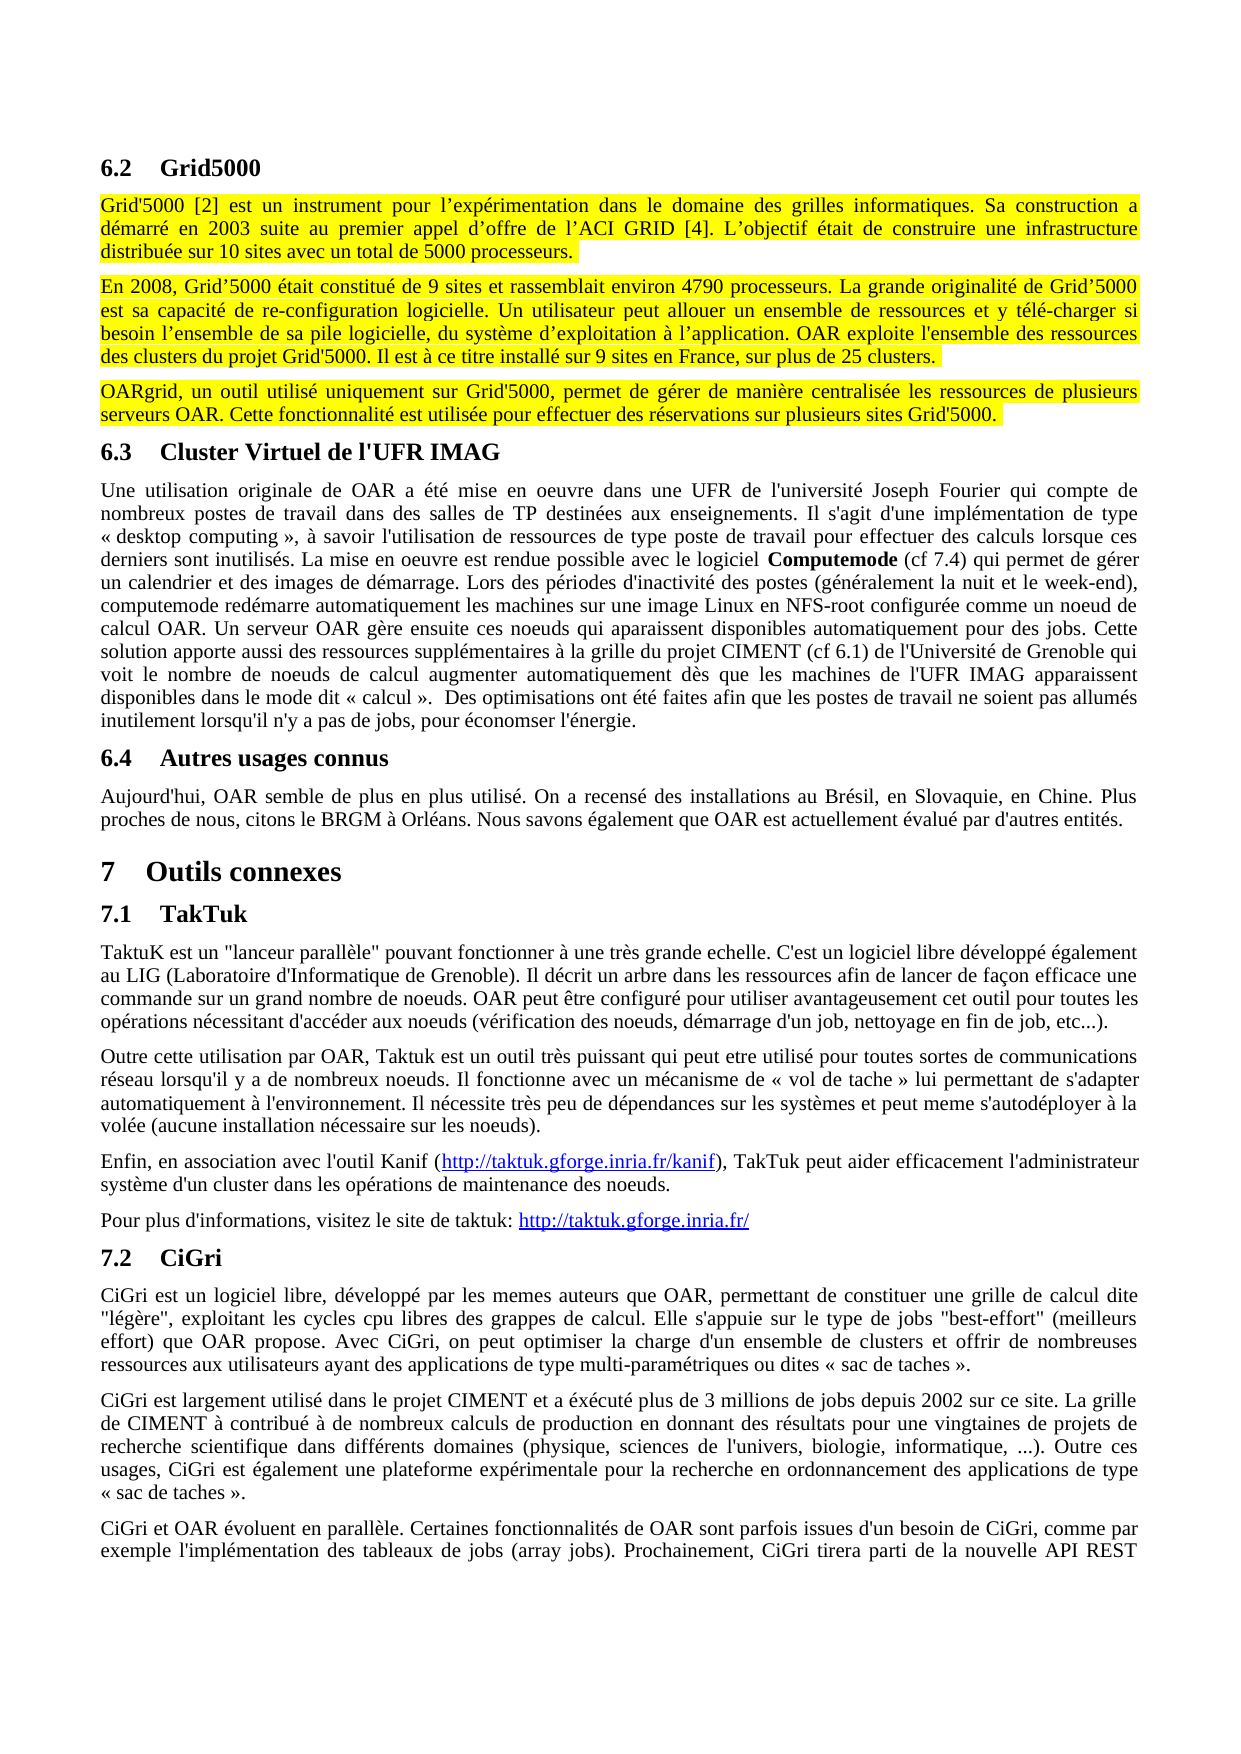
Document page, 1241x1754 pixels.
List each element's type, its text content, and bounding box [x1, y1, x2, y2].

subtitle Outils connexes [100, 856, 1140, 888]
text Une utilisation originale de OAR a été mise en oeuvre dans une UFR de l'université Joseph Fourier qui compte de nombreux postes de travail dans des salles de TP destinées aux enseignements. Il s'agit d'une implémentation de type « desktop computing », à savoir l'utilisation de ressources de type poste de travail pour effectuer des calculs lorsque ces derniers sont inutilisés. La mise en oeuvre est rendue possible avec le logiciel Computemode (cf 7.4) qui permet de gérer un calendrier et des images de démarrage. Lors des périodes d'inactivité des postes (généralement la nuit et le week-end), computemode redémarre automatiquement les machines sur une image Linux en NFS-root configurée comme un noeud de calcul OAR. Un serveur OAR gère ensuite ces noeuds qui aparaissent disponibles automatiquement pour des jobs. Cette solution apporte aussi des ressources supplémentaires à la grille du projet CIMENT (cf 6.1) de l'Université de Grenoble qui voit le nombre de noeuds de calcul augmenter automatiquement dès que les machines de l'UFR IMAG apparaissent disponibles dans le mode dit « calcul ». Des optimisations ont été faites afin que les postes de travail ne soient pas allumés inutilement lorsqu'il n'y a pas de jobs, pour économser l'énergie. [100, 479, 1140, 732]
text CiGri et OAR évoluent en parallèle. Certaines fonctionnalités de OAR sont parfois issues d'un besoin de CiGri, comme par exemple l'implémentation des tableaux de jobs (array jobs). Prochainement, CiGri tirera parti de la nouvelle API REST [100, 1516, 1140, 1562]
text Grid'5000 [2] est un instrument pour l’expérimentation dans le domaine des grilles informatiques. Sa construction a démarré en 2003 suite au premier appel d’offre de l’ACI GRID [4]. L’objectif était de construire une infrastructure distribuée sur 10 sites avec un total de 5000 processeurs. [100, 194, 1140, 263]
text Outre cette utilisation par OAR, Taktuk est un outil très puissant qui peut etre utilisé pour toutes sortes de communications réseau lorsqu'il y a de nombreux noeuds. Il fonctionne avec un mécanisme de « vol de tache » lui permettant de s'adapter automatiquement à l'environnement. Il nécessite très peu de dépendances sur les systèmes et peut meme s'autodéployer à la volée (aucune installation nécessaire sur les noeuds). [100, 1045, 1140, 1137]
text En 2008, Grid’5000 était constitué de 9 sites et rassemblait environ 4790 processeurs. La grande originalité de Grid’5000 est sa capacité de re-configuration logicielle. Un utilisateur peut allouer un ensemble de ressources et y télé-charger si besoin l’ensemble de sa pile logicielle, du système d’exploitation à l’application. OAR exploite l'ensemble des ressources des clusters du projet Grid'5000. Il est à ce titre installé sur 9 sites en France, sur plus de 25 clusters. [100, 275, 1140, 367]
text TaktuK est un "lanceur parallèle" pouvant fonctionner à une très grande echelle. C'est un logiciel libre développé également au LIG (Laboratoire d'Informatique de Grenoble). Il décrit un arbre dans les ressources afin de lancer de façon efficace une commande sur un grand nombre de noeuds. OAR peut être configuré pour utiliser avantageusement cet outil pour toutes les opérations nécessitant d'accéder aux noeuds (vérification des noeuds, démarrage d'un job, nettoyage en fin de job, etc...). [100, 941, 1140, 1033]
text CiGri est largement utilisé dans le projet CIMENT et a éxécuté plus de 3 millions de jobs depuis 2002 sur ce site. La grille de CIMENT à contribué à de nombreux calculs de production en donnant des résultats pour une vingtaines de projets de recherche scientifique dans différents domaines (physique, sciences de l'univers, biologie, informatique, ...). Outre ces usages, CiGri est également une plateforme expérimentale pour la recherche en ordonnancement des applications de type « sac de taches ». [100, 1389, 1140, 1504]
subtitle Autres usages connus [100, 744, 1140, 772]
text Aujourd'hui, OAR semble de plus en plus utilisé. On a recensé des installations au Brésil, en Slovaquie, en Chine. Plus proches de nous, citons le BRGM à Orléans. Nous savons également que OAR est actuellement évalué par d'autres entités. [100, 785, 1140, 831]
text OARgrid, un outil utilisé uniquement sur Grid'5000, permet de gérer de manière centralisée les ressources de plusieurs serveurs OAR. Cette fonctionnalité est utilisée pour effectuer des réservations sur plusieurs sites Grid'5000. [100, 380, 1140, 426]
text Enfin, en association avec l'outil Kanif (http://taktuk.gforge.inria.fr/kanif), TakTuk peut aider efficacement l'administrateur système d'un cluster dans les opérations de maintenance des noeuds. [100, 1150, 1140, 1196]
text Pour plus d'informations, visitez le site de taktuk: http://taktuk.gforge.inria.fr/ [100, 1208, 1140, 1231]
text CiGri est un logiciel libre, développé par les memes auteurs que OAR, permettant de constituer une grille de calcul dite "légère", exploitant les cycles cpu libres des grappes de calcul. Elle s'appuie sur le type de jobs "best-effort" (meilleurs effort) que OAR propose. Avec CiGri, on peut optimiser la charge d'un ensemble de clusters et offrir de nombreuses ressources aux utilisateurs ayant des applications de type multi-paramétriques ou dites « sac de taches ». [100, 1284, 1140, 1376]
subtitle TakTuk [100, 901, 1140, 928]
subtitle Cluster Virtuel de l'UFR IMAG [100, 438, 1140, 466]
subtitle CiGri [100, 1244, 1140, 1272]
subtitle Grid5000 [100, 154, 1140, 181]
